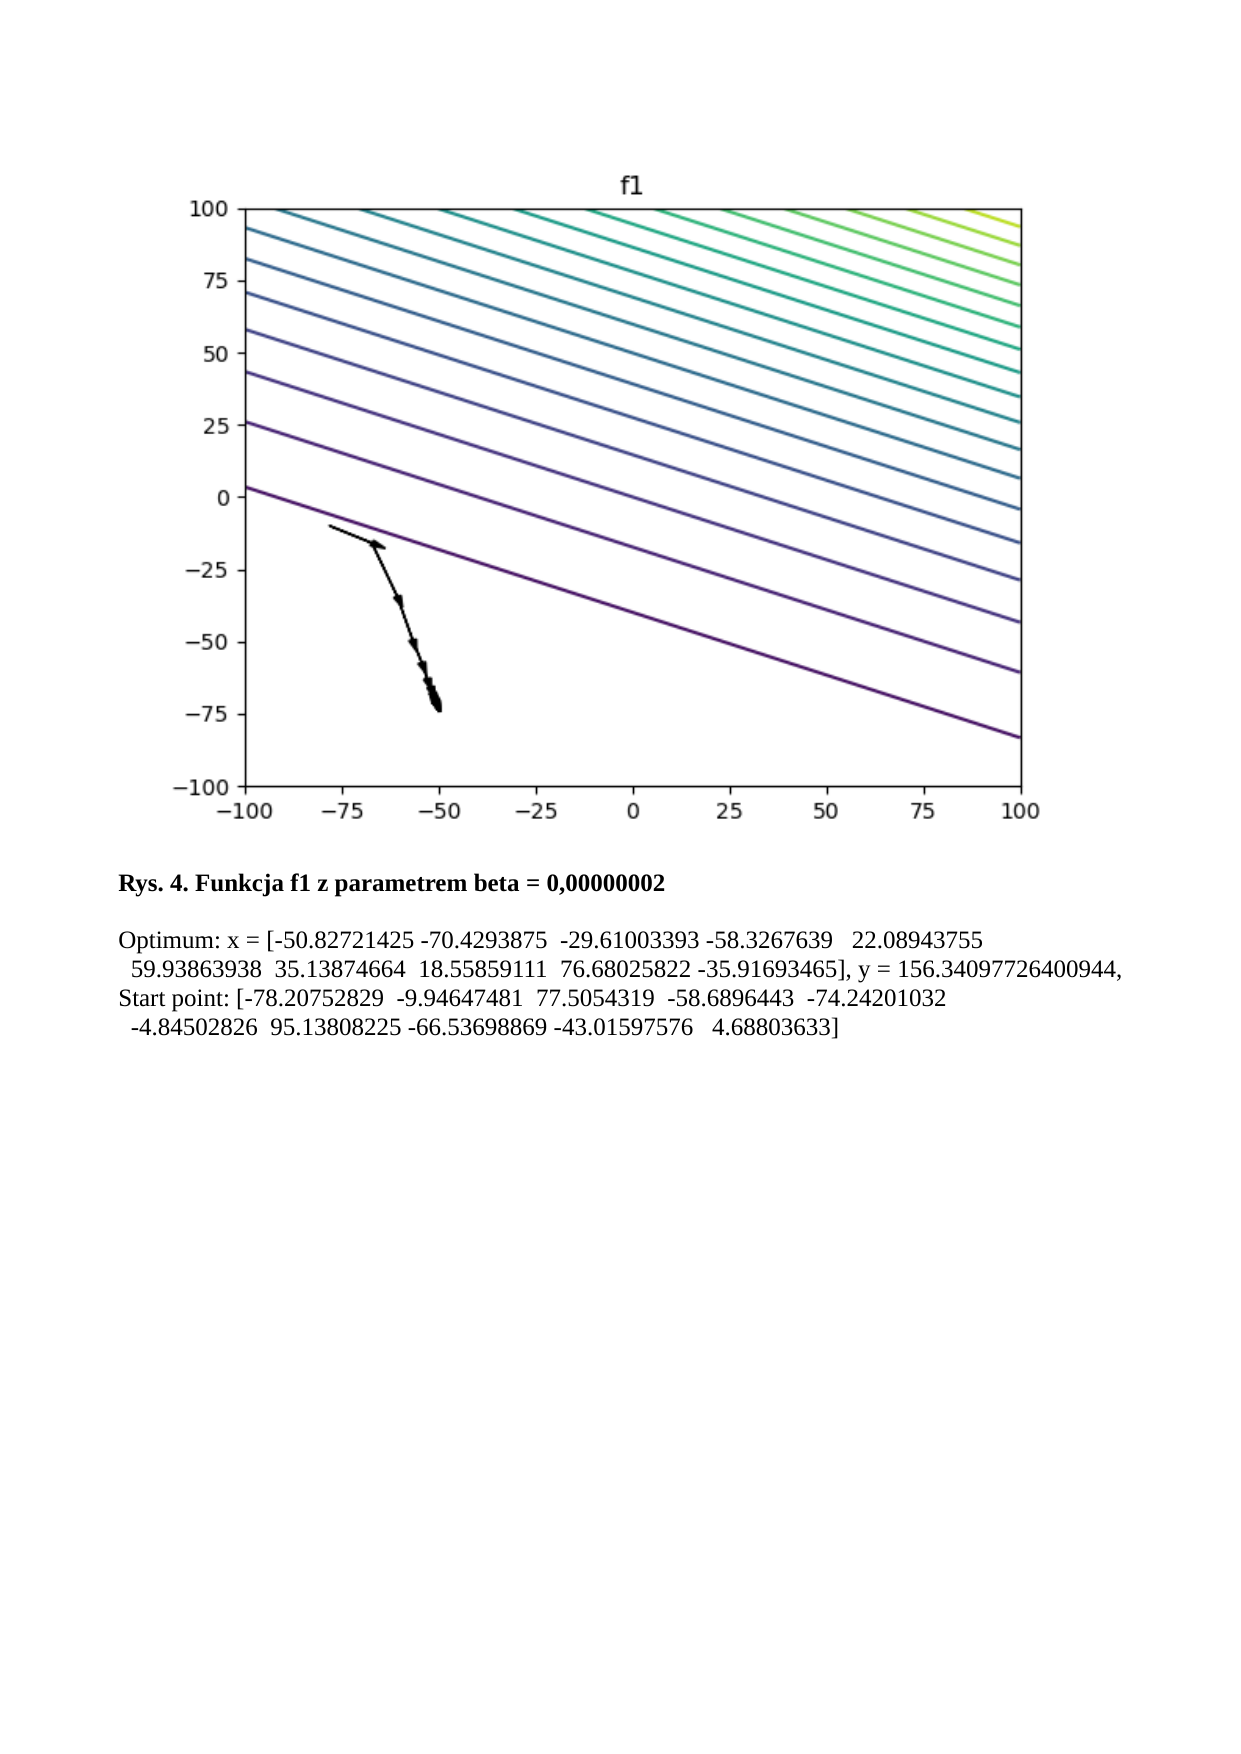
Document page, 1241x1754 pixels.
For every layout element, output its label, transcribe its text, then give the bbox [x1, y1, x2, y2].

text Optimum: x = [-50.82721425 -70.4293875 -29.61003393 -58.3267639 22.08943755 [118, 926, 1122, 954]
text Rys. 4. Funkcja f1 z parametrem beta = 0,00000002 [118, 318, 1122, 897]
text 59.93863938 35.13874664 18.55859111 76.68025822 -35.91693465], y = 156.34097726400944, [118, 954, 1122, 983]
picture [120, 118, 1121, 869]
text Start point: [-78.20752829 -9.94647481 77.5054319 -58.6896443 -74.24201032 [118, 983, 1122, 1012]
text -4.84502826 95.13808225 -66.53698869 -43.01597576 4.68803633] [118, 1012, 1122, 1041]
